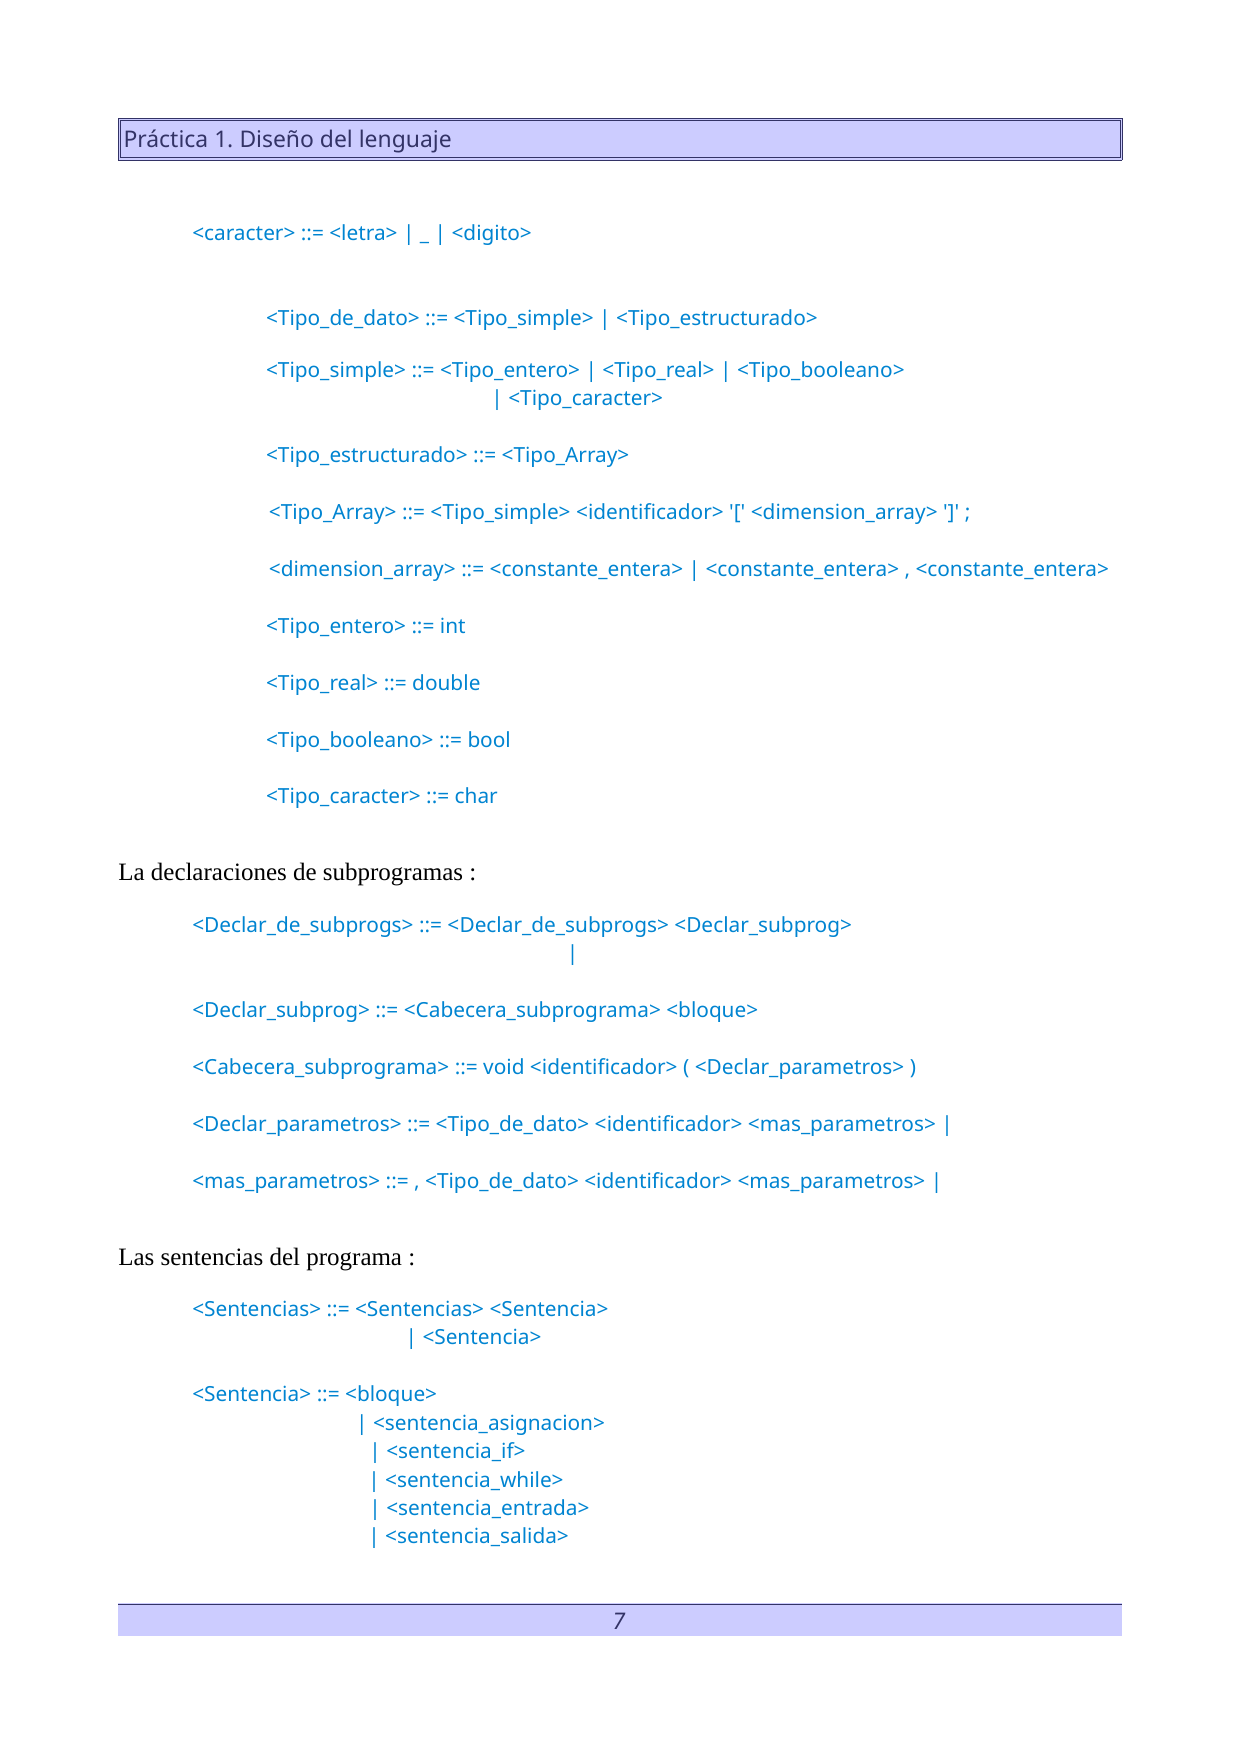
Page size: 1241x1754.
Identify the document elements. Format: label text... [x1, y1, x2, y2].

text <Declar_parametros> ::= <Tipo_de_dato> <identificador> <mas_parametros> | [118, 1109, 1122, 1137]
text | <sentencia_entrada> [369, 1493, 1122, 1522]
text <Tipo_booleano> ::= bool [118, 725, 1122, 753]
text <Cabecera_subprograma> ::= void <identificador> ( <Declar_parametros> ) [118, 1052, 1122, 1081]
text <Sentencias> ::= <Sentencias> <Sentencia> [118, 1294, 1122, 1322]
text | <sentencia_asignacion> [118, 1408, 1122, 1436]
text La declaraciones de subprogramas : [118, 857, 1122, 886]
text | <sentencia_while> [368, 1465, 1122, 1493]
text | <sentencia_if> [369, 1436, 1122, 1465]
text <caracter> ::= <letra> | _ | <digito> [118, 218, 1122, 246]
text <Sentencia> ::= <bloque> [118, 1379, 1122, 1408]
text <mas_parametros> ::= , <Tipo_de_dato> <identificador> <mas_parametros> | [118, 1166, 1122, 1194]
text <Tipo_de_dato> ::= <Tipo_simple> | <Tipo_estructurado> [118, 303, 1122, 331]
text <Tipo_entero> ::= int [118, 611, 1122, 639]
text Las sentencias del programa : [118, 1242, 1122, 1270]
text | <Sentencia> [405, 1322, 1122, 1351]
text <Declar_de_subprogs> ::= <Declar_de_subprogs> <Declar_subprog> [118, 910, 1122, 938]
text | [118, 938, 1122, 967]
text | <Tipo_caracter> [491, 383, 1122, 412]
text <Tipo_estructurado> ::= <Tipo_Array> [118, 440, 1122, 469]
text <dimension_array> ::= <constante_entera> | <constante_entera> , <constante_entera> [269, 554, 1122, 583]
text | <sentencia_salida> [368, 1522, 1122, 1550]
text <Tipo_caracter> ::= char [118, 782, 1122, 810]
text <Declar_subprog> ::= <Cabecera_subprograma> <bloque> [118, 995, 1122, 1024]
text <Tipo_Array> ::= <Tipo_simple> <identificador> '[' <dimension_array> ']' ; [269, 497, 1122, 526]
text <Tipo_simple> ::= <Tipo_entero> | <Tipo_real> | <Tipo_booleano> [118, 355, 1122, 383]
text <Tipo_real> ::= double [118, 668, 1122, 696]
